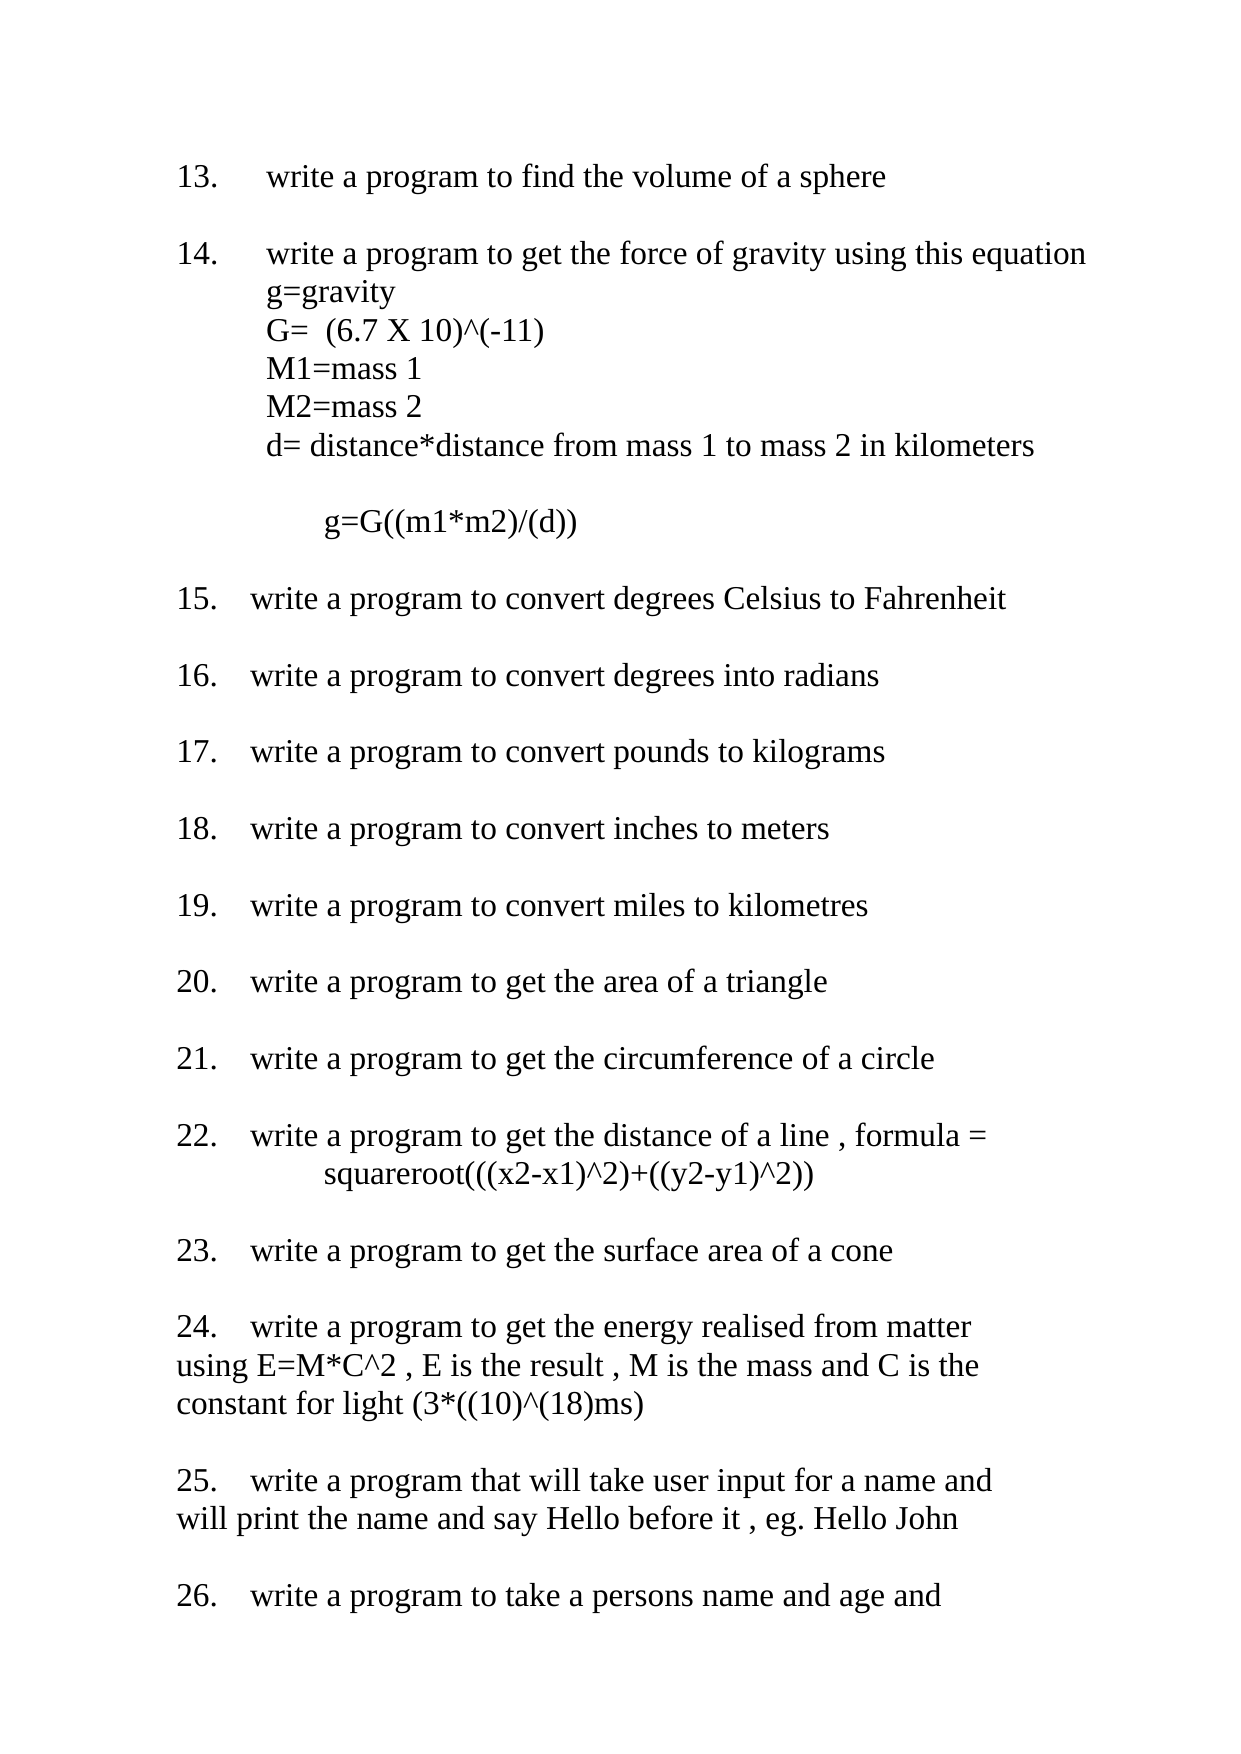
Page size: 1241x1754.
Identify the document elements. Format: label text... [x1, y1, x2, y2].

list write a program to get the energy realised from matter using E=M*C^2 , E is the result , M is the mass and C is the constant for light (3*((10)^(18)ms) [176, 1306, 1041, 1421]
list write a program that will take user input for a name and will print the name and say Hello before it , eg. Hello John [176, 1460, 1041, 1536]
list write a program to get the surface area of a cone [176, 1230, 1041, 1268]
list write a program to convert degrees Celsius to Fahrenheit [176, 578, 1041, 616]
list write a program to take a persons name and age and [176, 1575, 1041, 1613]
list write a program to get the area of a triangle [176, 961, 1041, 1000]
text 14. write a program to get the force of gravity using this equation [118, 233, 1122, 271]
list write a program to convert miles to kilometres [176, 885, 1041, 923]
list write a program to convert pounds to kilograms [176, 731, 1041, 770]
text g=G((m1*m2)/(d)) [176, 501, 1041, 540]
text d= distance*distance from mass 1 to mass 2 in kilometers [118, 425, 1122, 463]
text g=gravity [118, 271, 1122, 310]
list write a program to get the circumference of a circle [176, 1038, 1041, 1076]
list write a program to get the distance of a line , formula = squareroot(((x2-x1)^2)+((y2-y1)^2)) [176, 1115, 1041, 1191]
list write a program to convert degrees into radians [176, 655, 1041, 693]
list write a program to convert inches to meters [176, 808, 1041, 846]
text G= (6.7 X 10)^(-11) [118, 310, 1122, 348]
text M1=mass 1 [118, 348, 1122, 386]
text 13. write a program to find the volume of a sphere [118, 156, 1122, 195]
text M2=mass 2 [118, 386, 1122, 425]
